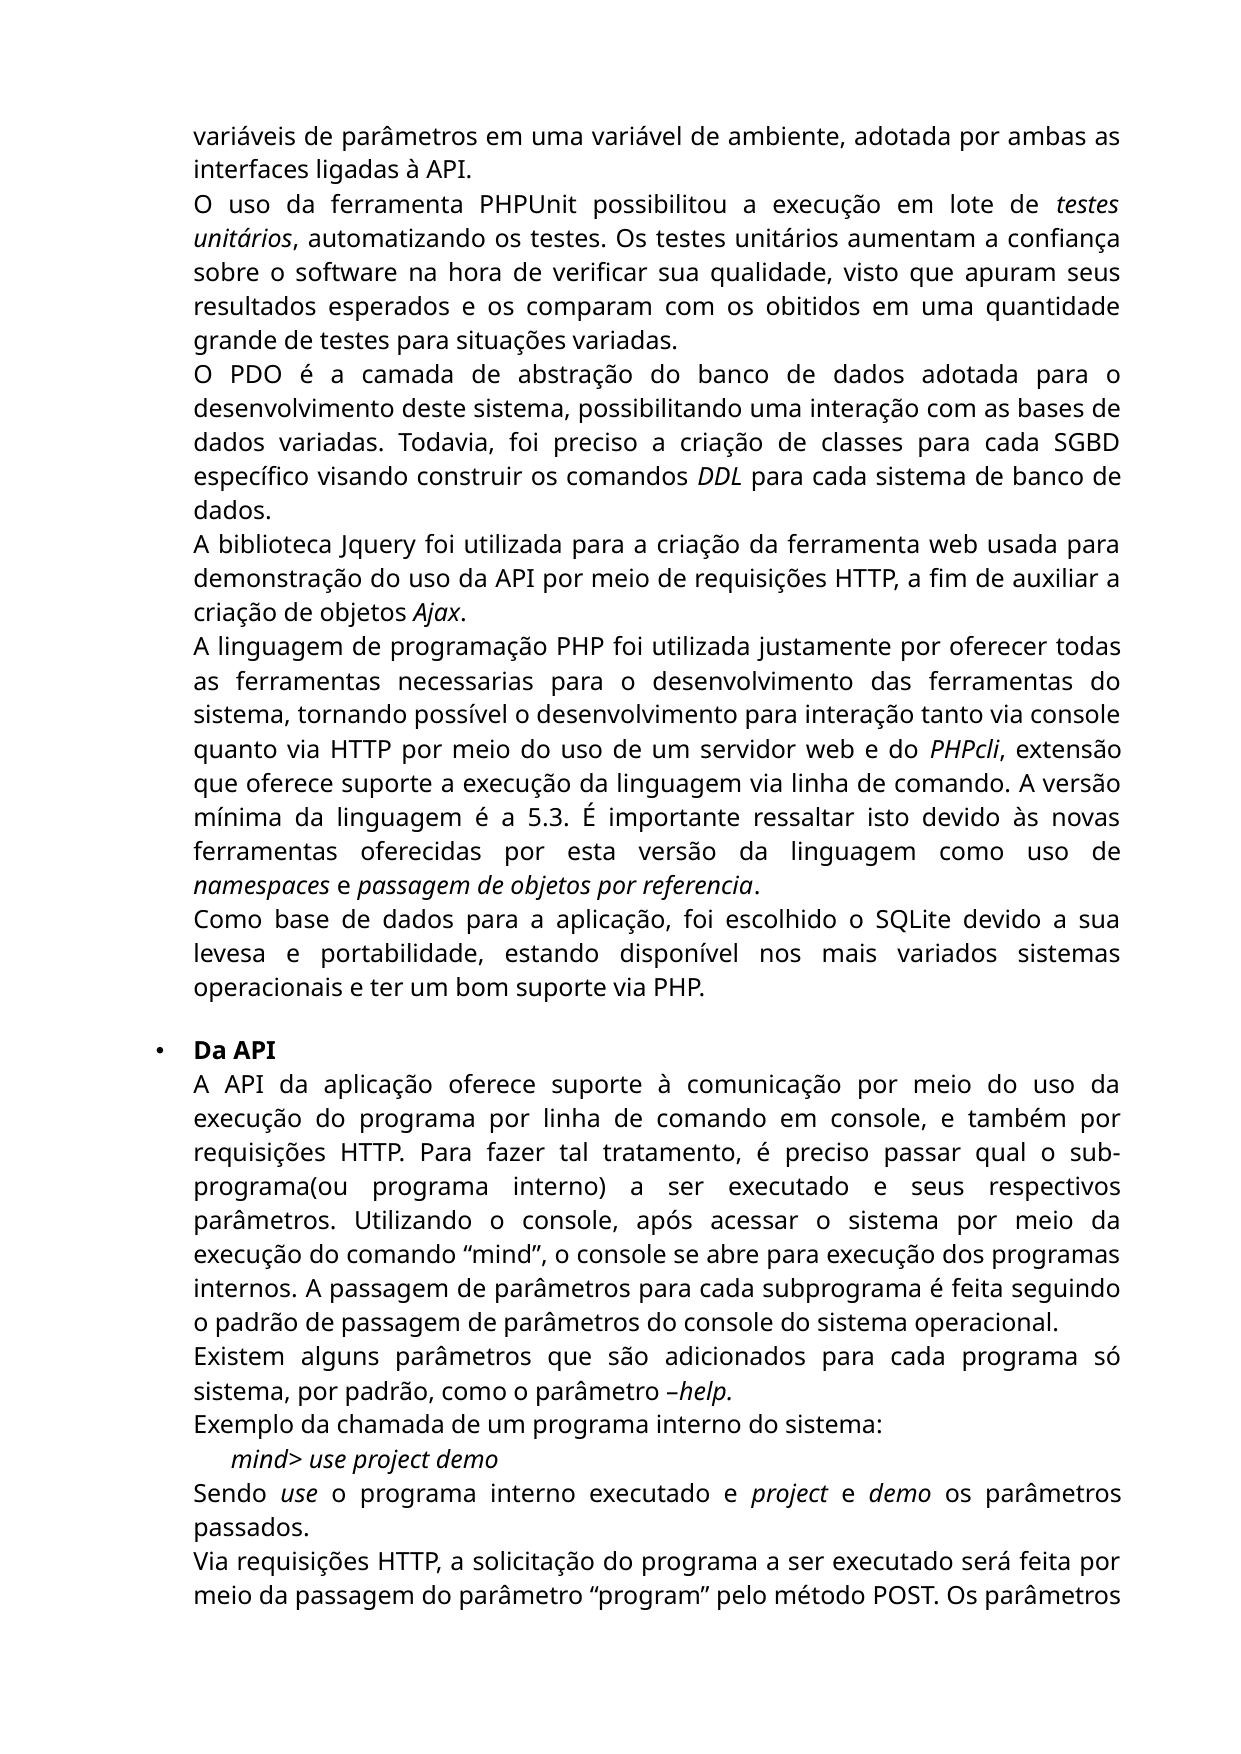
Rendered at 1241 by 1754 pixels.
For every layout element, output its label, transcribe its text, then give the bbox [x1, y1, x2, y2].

list Existem alguns parâmetros que são adicionados para cada programa só sistema, por padrão, como o parâmetro –help. [156, 1339, 1122, 1407]
list O PDO é a camada de abstração do banco de dados adotada para o desenvolvimento deste sistema, possibilitando uma interação com as bases de dados variadas. Todavia, foi preciso a criação de classes para cada SGBD específico visando construir os comandos DDL para cada sistema de banco de dados. [156, 357, 1122, 527]
list variáveis de parâmetros em uma variável de ambiente, adotada por ambas as interfaces ligadas à API. [156, 118, 1122, 186]
list Exemplo da chamada de um programa interno do sistema: [156, 1407, 1122, 1441]
list A API da aplicação oferece suporte à comunicação por meio do uso da execução do programa por linha de comando em console, e também por requisições HTTP. Para fazer tal tratamento, é preciso passar qual o sub-programa(ou programa interno) a ser executado e seus respectivos parâmetros. Utilizando o console, após acessar o sistema por meio da execução do comando “mind”, o console se abre para execução dos programas internos. A passagem de parâmetros para cada subprograma é feita seguindo o padrão de passagem de parâmetros do console do sistema operacional. [156, 1067, 1122, 1339]
list O uso da ferramenta PHPUnit possibilitou a execução em lote de testes unitários, automatizando os testes. Os testes unitários aumentam a confiança sobre o software na hora de verificar sua qualidade, visto que apuram seus resultados esperados e os comparam com os obitidos em uma quantidade grande de testes para situações variadas. [156, 186, 1122, 357]
list Via requisições HTTP, a solicitação do programa a ser executado será feita por meio da passagem do parâmetro “program” pelo método POST. Os parâmetros [156, 1543, 1122, 1612]
list mind> use project demo [193, 1441, 1122, 1475]
list A biblioteca Jquery foi utilizada para a criação da ferramenta web usada para demonstração do uso da API por meio de requisições HTTP, a fim de auxiliar a criação de objetos Ajax. [156, 527, 1122, 629]
list Da API [156, 1032, 1122, 1067]
list A linguagem de programação PHP foi utilizada justamente por oferecer todas as ferramentas necessarias para o desenvolvimento das ferramentas do sistema, tornando possível o desenvolvimento para interação tanto via console quanto via HTTP por meio do uso de um servidor web e do PHPcli, extensão que oferece suporte a execução da linguagem via linha de comando. A versão mínima da linguagem é a 5.3. É importante ressaltar isto devido às novas ferramentas oferecidas por esta versão da linguagem como uso de namespaces e passagem de objetos por referencia. [156, 629, 1122, 902]
list Sendo use o programa interno executado e project e demo os parâmetros passados. [156, 1475, 1122, 1543]
list Como base de dados para a aplicação, foi escolhido o SQLite devido a sua levesa e portabilidade, estando disponível nos mais variados sistemas operacionais e ter um bom suporte via PHP. [156, 902, 1122, 1004]
